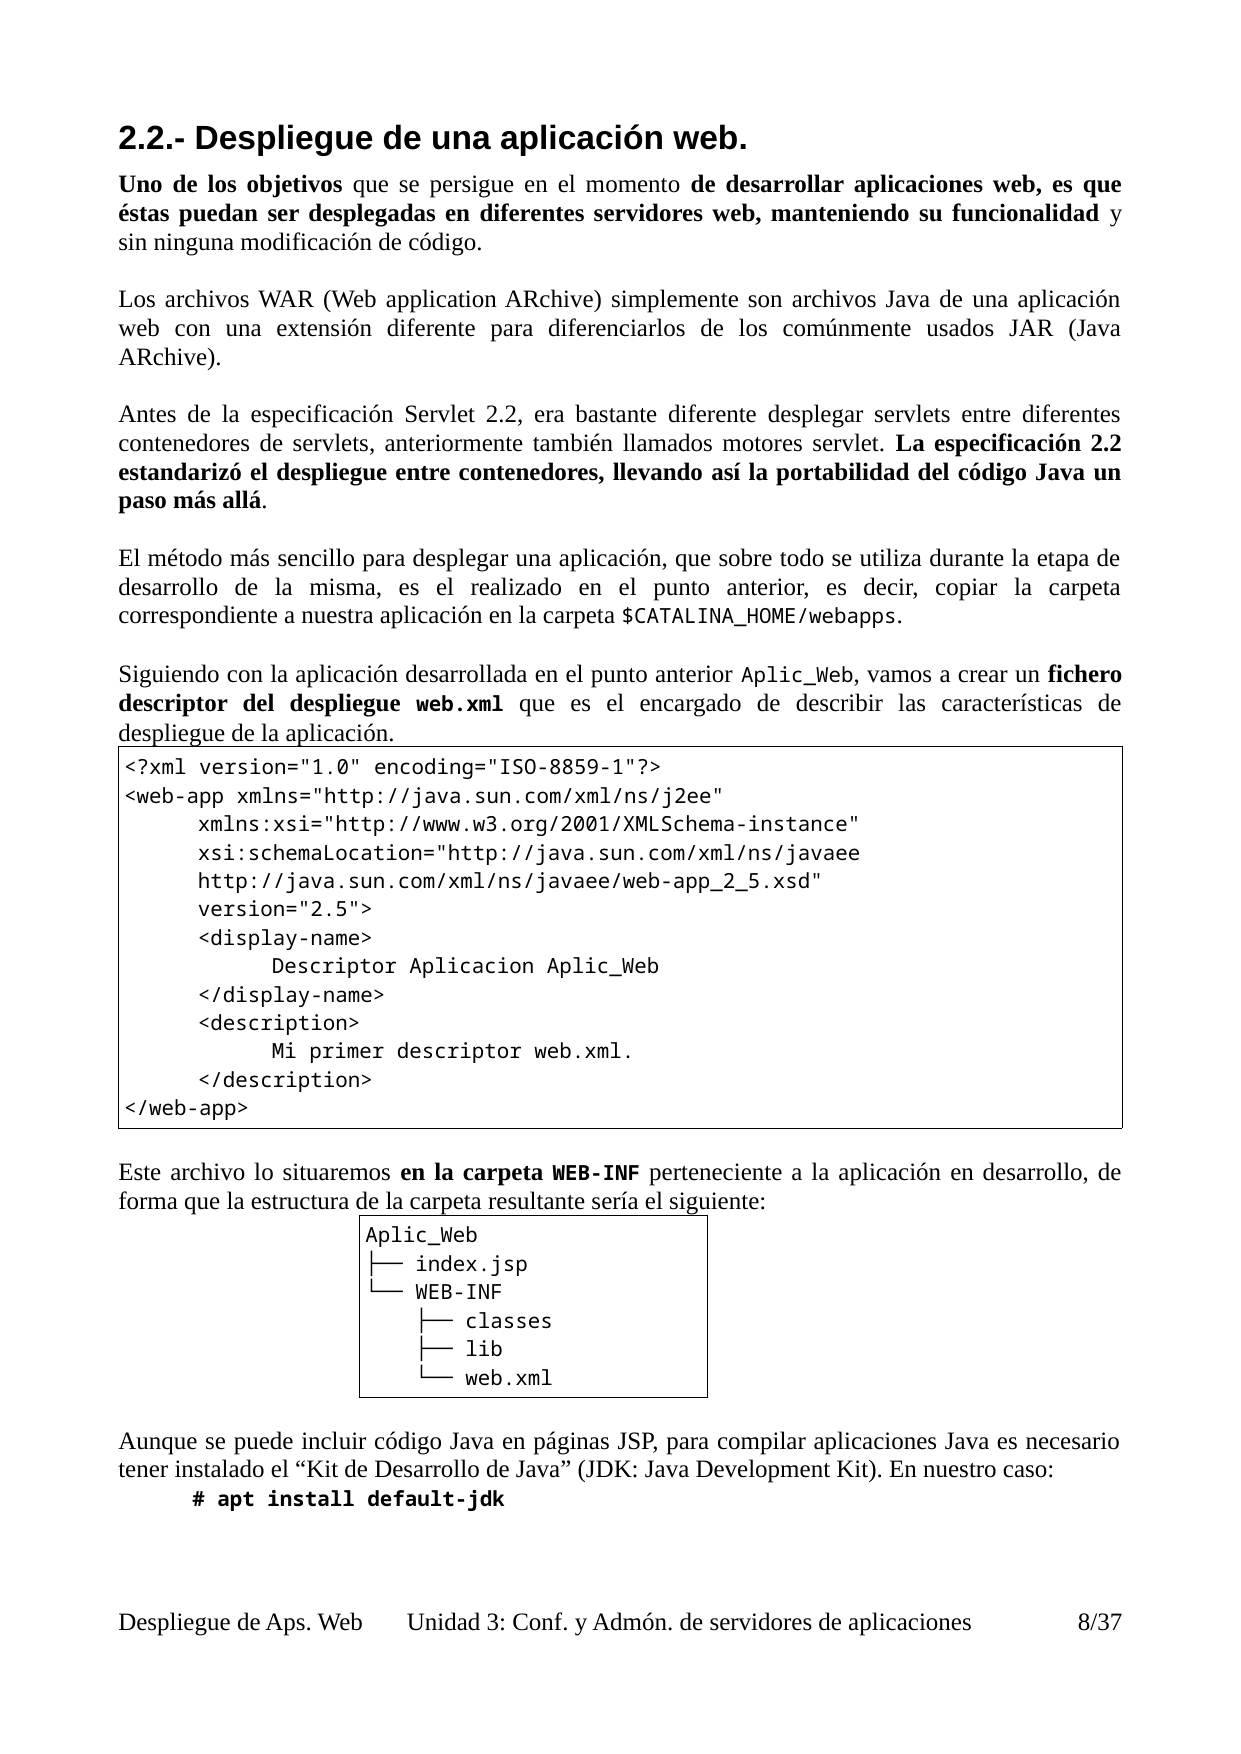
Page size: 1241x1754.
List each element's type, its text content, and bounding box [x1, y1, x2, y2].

text El método más sencillo para desplegar una aplicación, que sobre todo se utiliza durante la etapa de desarrollo de la misma, es el realizado en el punto anterior, es decir, copiar la carpeta correspondiente a nuestra aplicación en la carpeta $CATALINA_HOME/webapps. [118, 543, 1122, 630]
text Los archivos WAR (Web application ARchive) simplemente son archivos Java de una aplicación web con una extensión diferente para diferenciarlos de los comúnmente usados JAR (Java ARchive). [118, 284, 1122, 371]
text Siguiendo con la aplicación desarrollada en el punto anterior Aplic_Web, vamos a crear un fichero descriptor del despliegue web.xml que es el encargado de describir las características de despliegue de la aplicación. [118, 659, 1122, 746]
text # apt install default-jdk [118, 1483, 1122, 1513]
table_header Aplic_Web ├── index.jsp └── WEB-INF ├── classes ├── lib └── web.xml [360, 1216, 707, 1397]
text Uno de los objetivos que se persigue en el momento de desarrollar aplicaciones web, es que éstas puedan ser desplegadas en diferentes servidores web, manteniendo su funcionalidad y sin ninguna modificación de código. [118, 169, 1122, 256]
subtitle 2.2.- Despliegue de una aplicación web. [118, 118, 1122, 157]
text Antes de la especificación Servlet 2.2, era bastante diferente desplegar servlets entre diferentes contenedores de servlets, anteriormente también llamados motores servlet. La especificación 2.2 estandarizó el despliegue entre contenedores, llevando así la portabilidad del código Java un paso más allá. [118, 399, 1122, 514]
table_header <?xml version="1.0" encoding="ISO-8859-1"?> <web-app xmlns="http://java.sun.com/xml/ns/j2ee" xmlns:xsi="http://www.w3.org/2001/XMLSchema-instance" xsi:schemaLocation="http://java.sun.com/xml/ns/javaee http://java.sun.com/xml/ns/javaee/web-app_2_5.xsd" version="2.5"> <display-name> Descriptor Aplicacion Aplic_Web </display-name> <description> Mi primer descriptor web.xml. </description> </web-app> [119, 747, 1122, 1128]
text Este archivo lo situaremos en la carpeta WEB-INF perteneciente a la aplicación en desarrollo, de forma que la estructura de la carpeta resultante sería el siguiente: [118, 1157, 1122, 1215]
text Aunque se puede incluir código Java en páginas JSP, para compilar aplicaciones Java es necesario tener instalado el “Kit de Desarrollo de Java” (JDK: Java Development Kit). En nuestro caso: [118, 1426, 1122, 1483]
